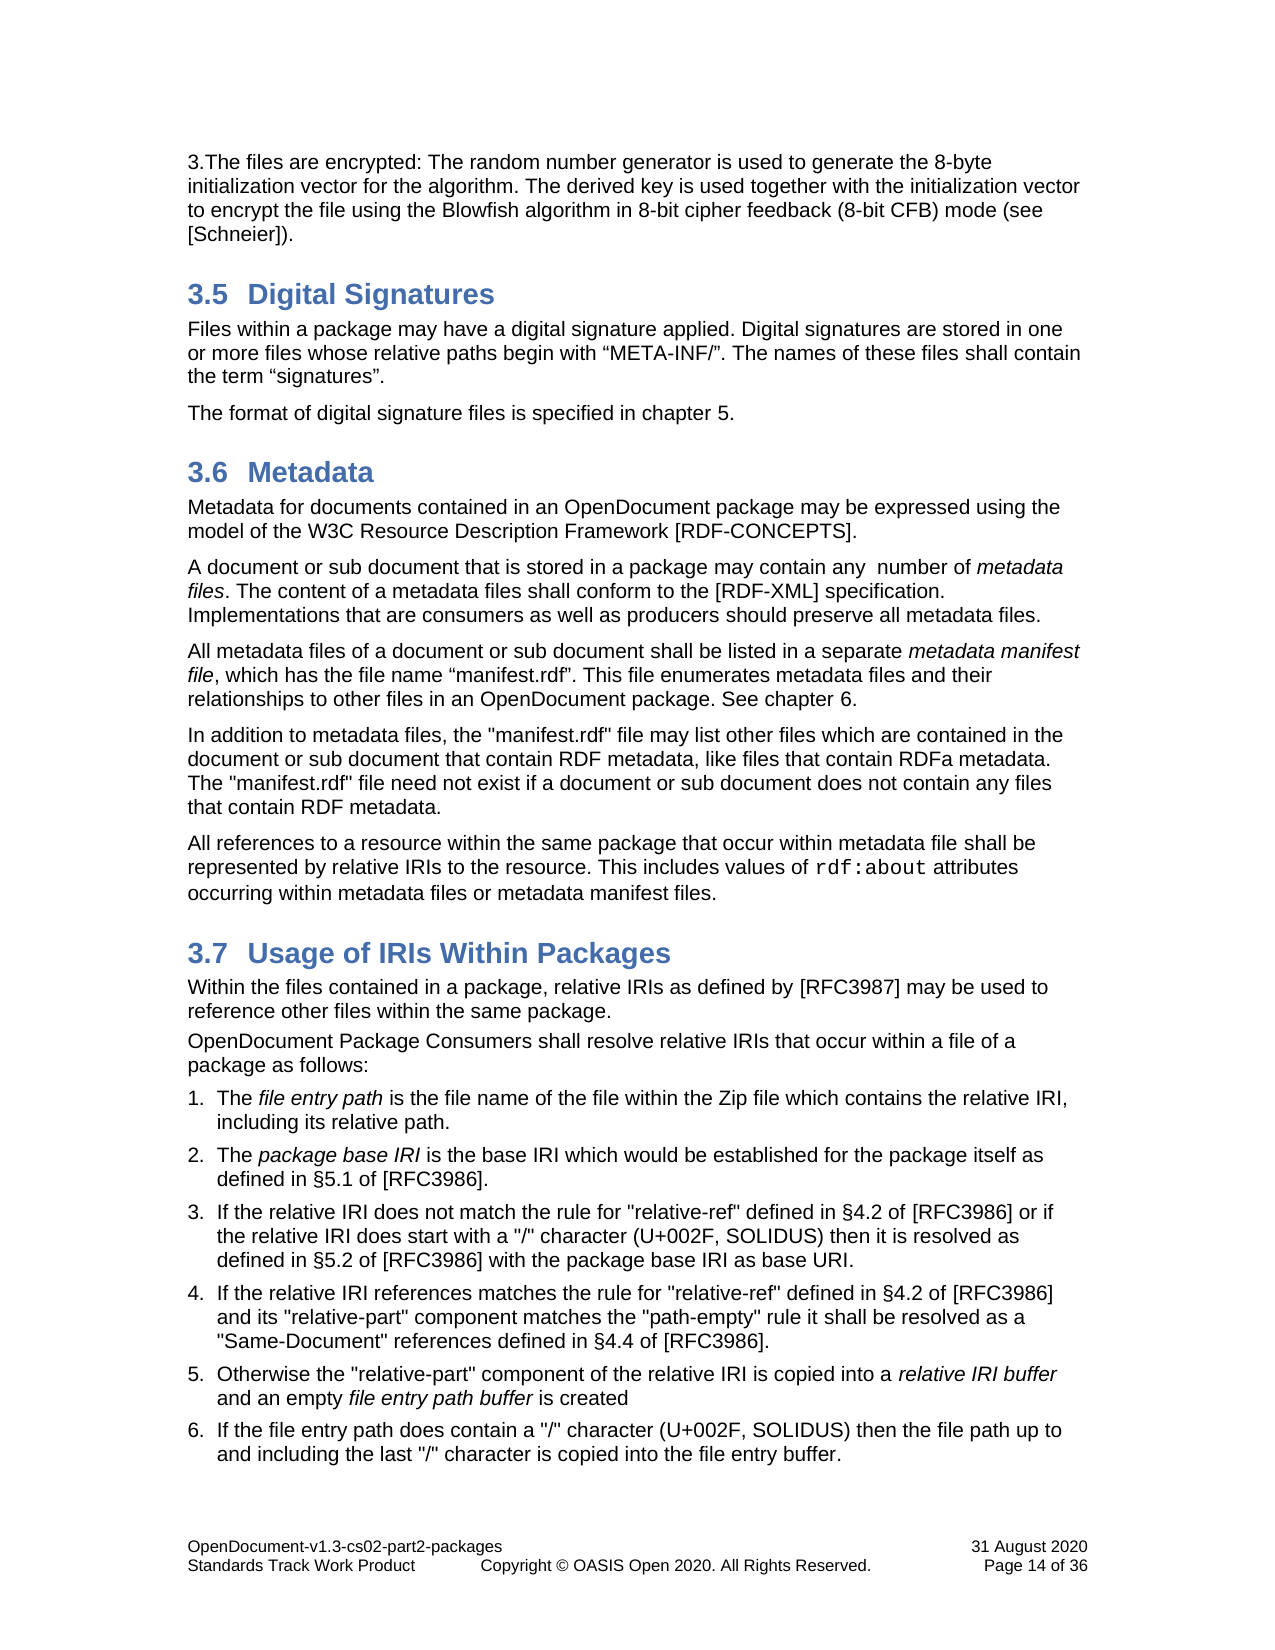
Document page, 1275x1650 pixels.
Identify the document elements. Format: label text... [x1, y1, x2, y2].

list The package base IRI is the base IRI which would be established for the package itself as defined in §5.1 of [RFC3986]. [187, 1143, 1088, 1191]
list If the relative IRI references matches the rule for "relative-ref" defined in §4.2 of [RFC3986] and its "relative-part" component matches the "path-empty" rule it shall be resolved as a "Same-Document" references defined in §4.4 of [RFC3986]. [187, 1281, 1088, 1352]
text Files within a package may have a digital signature applied. Digital signatures are stored in one or more files whose relative paths begin with “META-INF/”. The names of these files shall contain the term “signatures”. [187, 316, 1088, 388]
text OpenDocument Package Consumers shall resolve relative IRIs that occur within a file of a package as follows: [187, 1029, 1088, 1077]
text Within the files contained in a package, relative IRIs as defined by [RFC3987] may be used to reference other files within the same package. [187, 975, 1088, 1023]
text All metadata files of a document or sub document shall be listed in a separate metadata manifest file, which has the file name “manifest.rdf”. This file enumerates metadata files and their relationships to other files in an OpenDocument package. See chapter 6. [187, 639, 1088, 711]
list The files are encrypted: The random number generator is used to generate the 8-byte initialization vector for the algorithm. The derived key is used together with the initialization vector to encrypt the file using the Blowfish algorithm in 8-bit cipher feedback (8-bit CFB) mode (see [Schneier]). [187, 150, 1088, 246]
subtitle Metadata [187, 455, 1088, 489]
text All references to a resource within the same package that occur within metadata file shall be represented by relative IRIs to the resource. This includes values of rdf:about attributes occurring within metadata files or metadata manifest files. [187, 831, 1088, 904]
text In addition to metadata files, the "manifest.rdf" file may list other files which are contained in the document or sub document that contain RDF metadata, like files that contain RDFa metadata. The "manifest.rdf" file need not exist if a document or sub document does not contain any files that contain RDF metadata. [187, 723, 1088, 819]
list If the file entry path does contain a "/" character (U+002F, SOLIDUS) then the file path up to and including the last "/" character is copied into the file entry buffer. [187, 1418, 1088, 1466]
text A document or sub document that is stored in a package may contain any number of metadata files. The content of a metadata files shall conform to the [RDF-XML] specification. Implementations that are consumers as well as producers should preserve all metadata files. [187, 555, 1088, 627]
subtitle Digital Signatures [187, 277, 1088, 310]
text The format of digital signature files is specified in chapter 5. [187, 400, 1088, 424]
text Metadata for documents contained in an OpenDocument package may be expressed using the model of the W3C Resource Description Framework [RDF-CONCEPTS]. [187, 495, 1088, 543]
list Otherwise the "relative-part" component of the relative IRI is copied into a relative IRI buffer and an empty file entry path buffer is created [187, 1361, 1088, 1409]
subtitle Usage of IRIs Within Packages [187, 936, 1088, 969]
list The file entry path is the file name of the file within the Zip file which contains the relative IRI, including its relative path. [187, 1086, 1088, 1134]
list If the relative IRI does not match the rule for "relative-ref" defined in §4.2 of [RFC3986] or if the relative IRI does start with a "/" character (U+002F, SOLIDUS) then it is resolved as defined in §5.2 of [RFC3986] with the package base IRI as base URI. [187, 1200, 1088, 1272]
